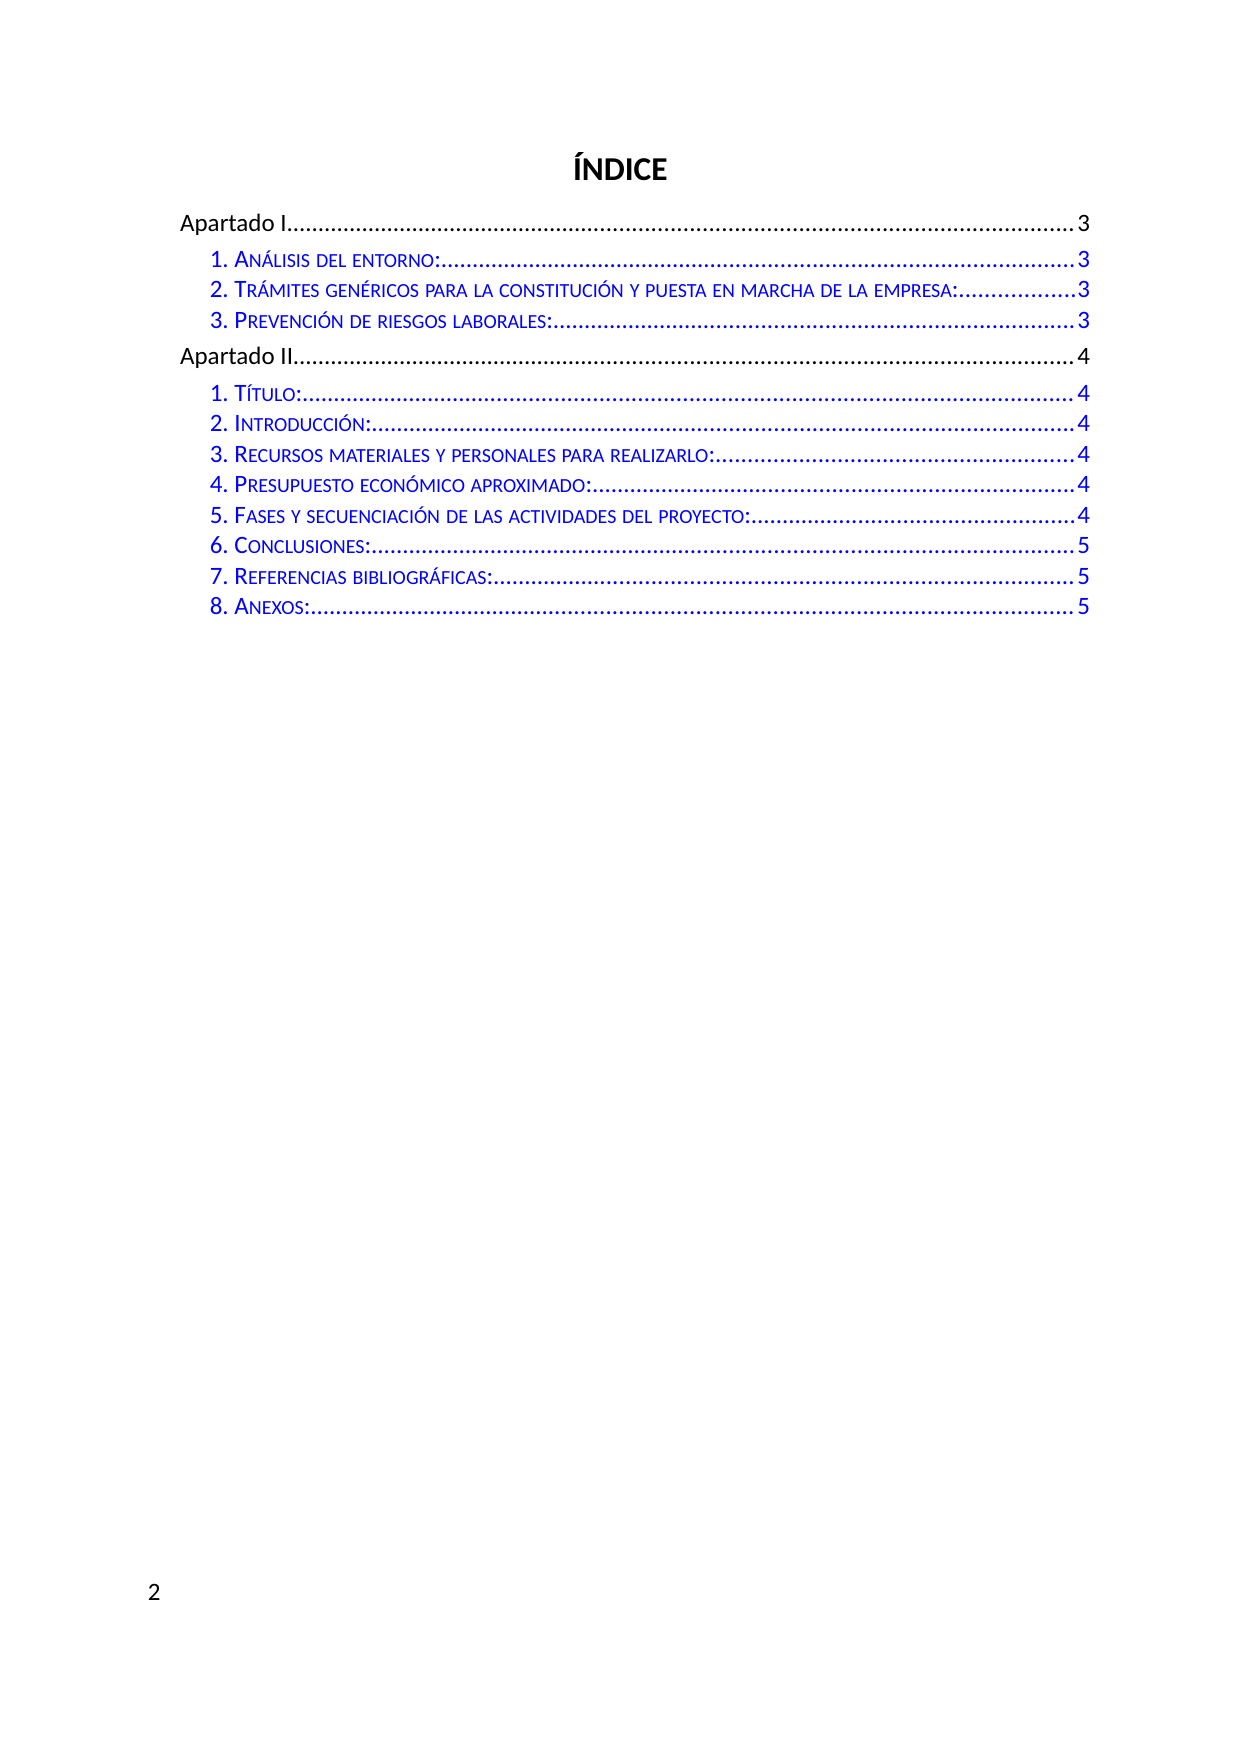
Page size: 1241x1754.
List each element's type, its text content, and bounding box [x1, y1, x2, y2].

text 6. Conclusiones: 5 [207, 529, 1093, 560]
text 1. Análisis del entorno: 3 [207, 240, 1093, 273]
text 7. Referencias bibliográficas: 5 [207, 560, 1093, 590]
subtitle ÍNDICE [148, 148, 1093, 188]
text Apartado I 3 [177, 204, 1093, 240]
text 3. Recursos materiales y personales para realizarlo: 4 [207, 438, 1093, 468]
text 8. Anexos: 5 [207, 590, 1093, 624]
text 2. Introducción: 4 [207, 407, 1093, 438]
text 1. Título: 4 [207, 374, 1093, 407]
text 3. Prevención de riesgos laborales: 3 [207, 304, 1093, 337]
text 5. Fases y secuenciación de las actividades del proyecto: 4 [207, 499, 1093, 529]
text Apartado II 4 [177, 337, 1093, 374]
text 2. Trámites genéricos para la constitución y puesta en marcha de la empresa: 3 [207, 273, 1093, 304]
text 4. Presupuesto económico aproximado: 4 [207, 468, 1093, 499]
